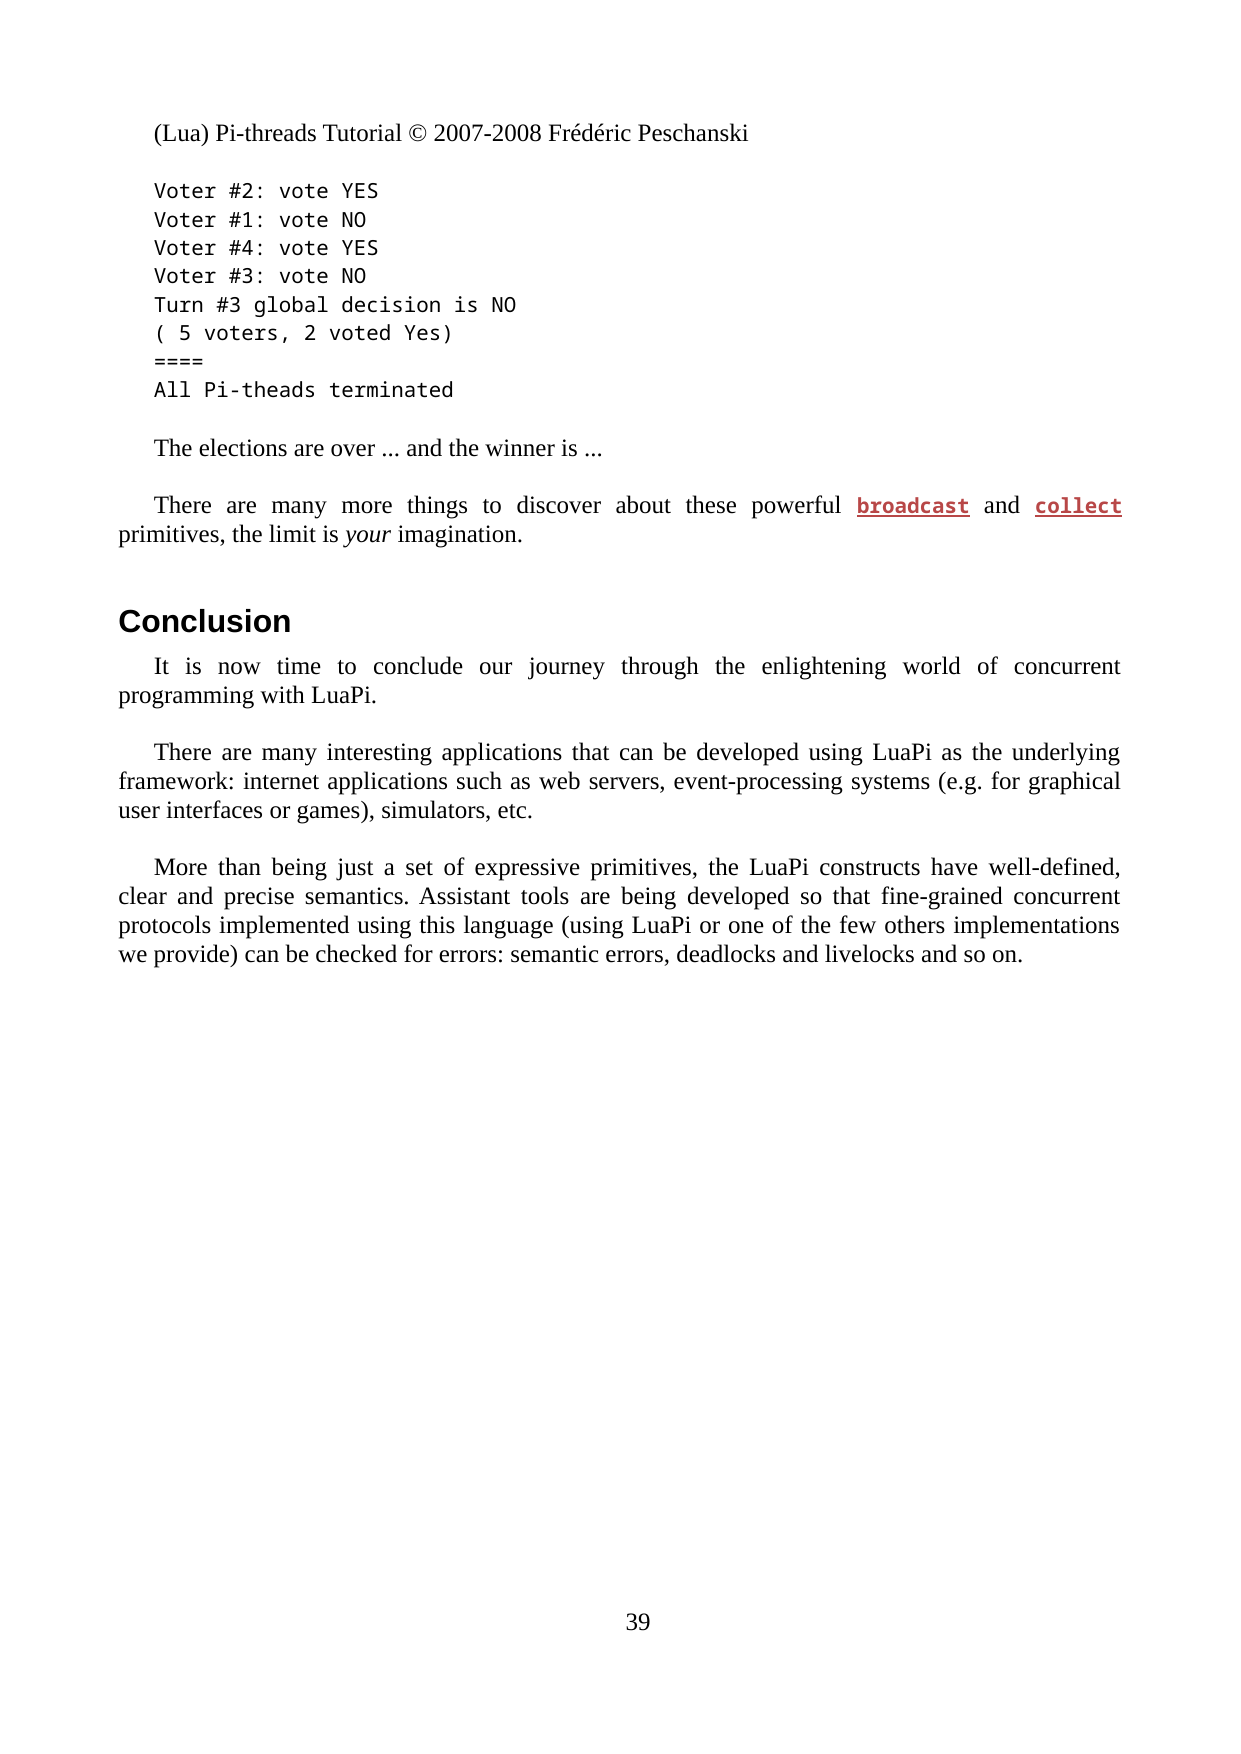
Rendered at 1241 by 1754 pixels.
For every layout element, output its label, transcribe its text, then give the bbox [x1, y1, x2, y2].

text The elections are over ... and the winner is ... [118, 433, 1122, 461]
text There are many interesting applications that can be developed using LuaPi as the underlying framework: internet applications such as web servers, event-processing systems (e.g. for graphical user interfaces or games), simulators, etc. [118, 737, 1122, 824]
text Voter #3: vote NO [118, 262, 1122, 290]
text ==== [118, 347, 1122, 375]
text ( 5 voters, 2 voted Yes) [118, 318, 1122, 347]
text There are many more things to discover about these powerful broadcast and collect primitives, the limit is your imagination. [118, 490, 1122, 548]
text Turn #3 global decision is NO [118, 290, 1122, 318]
text Voter #4: vote YES [118, 233, 1122, 262]
text Voter #2: vote YES [118, 176, 1122, 205]
text All Pi-theads terminated [118, 375, 1122, 404]
text More than being just a set of expressive primitives, the LuaPi constructs have well-defined, clear and precise semantics. Assistant tools are being developed so that fine-grained concurrent protocols implemented using this language (using LuaPi or one of the few others implementations we provide) can be checked for errors: semantic errors, deadlocks and livelocks and so on. [118, 852, 1122, 967]
text It is now time to conclude our journey through the enlightening world of concurrent programming with LuaPi. [118, 651, 1122, 709]
text Voter #1: vote NO [118, 205, 1122, 233]
subtitle Conclusion [118, 602, 1122, 639]
